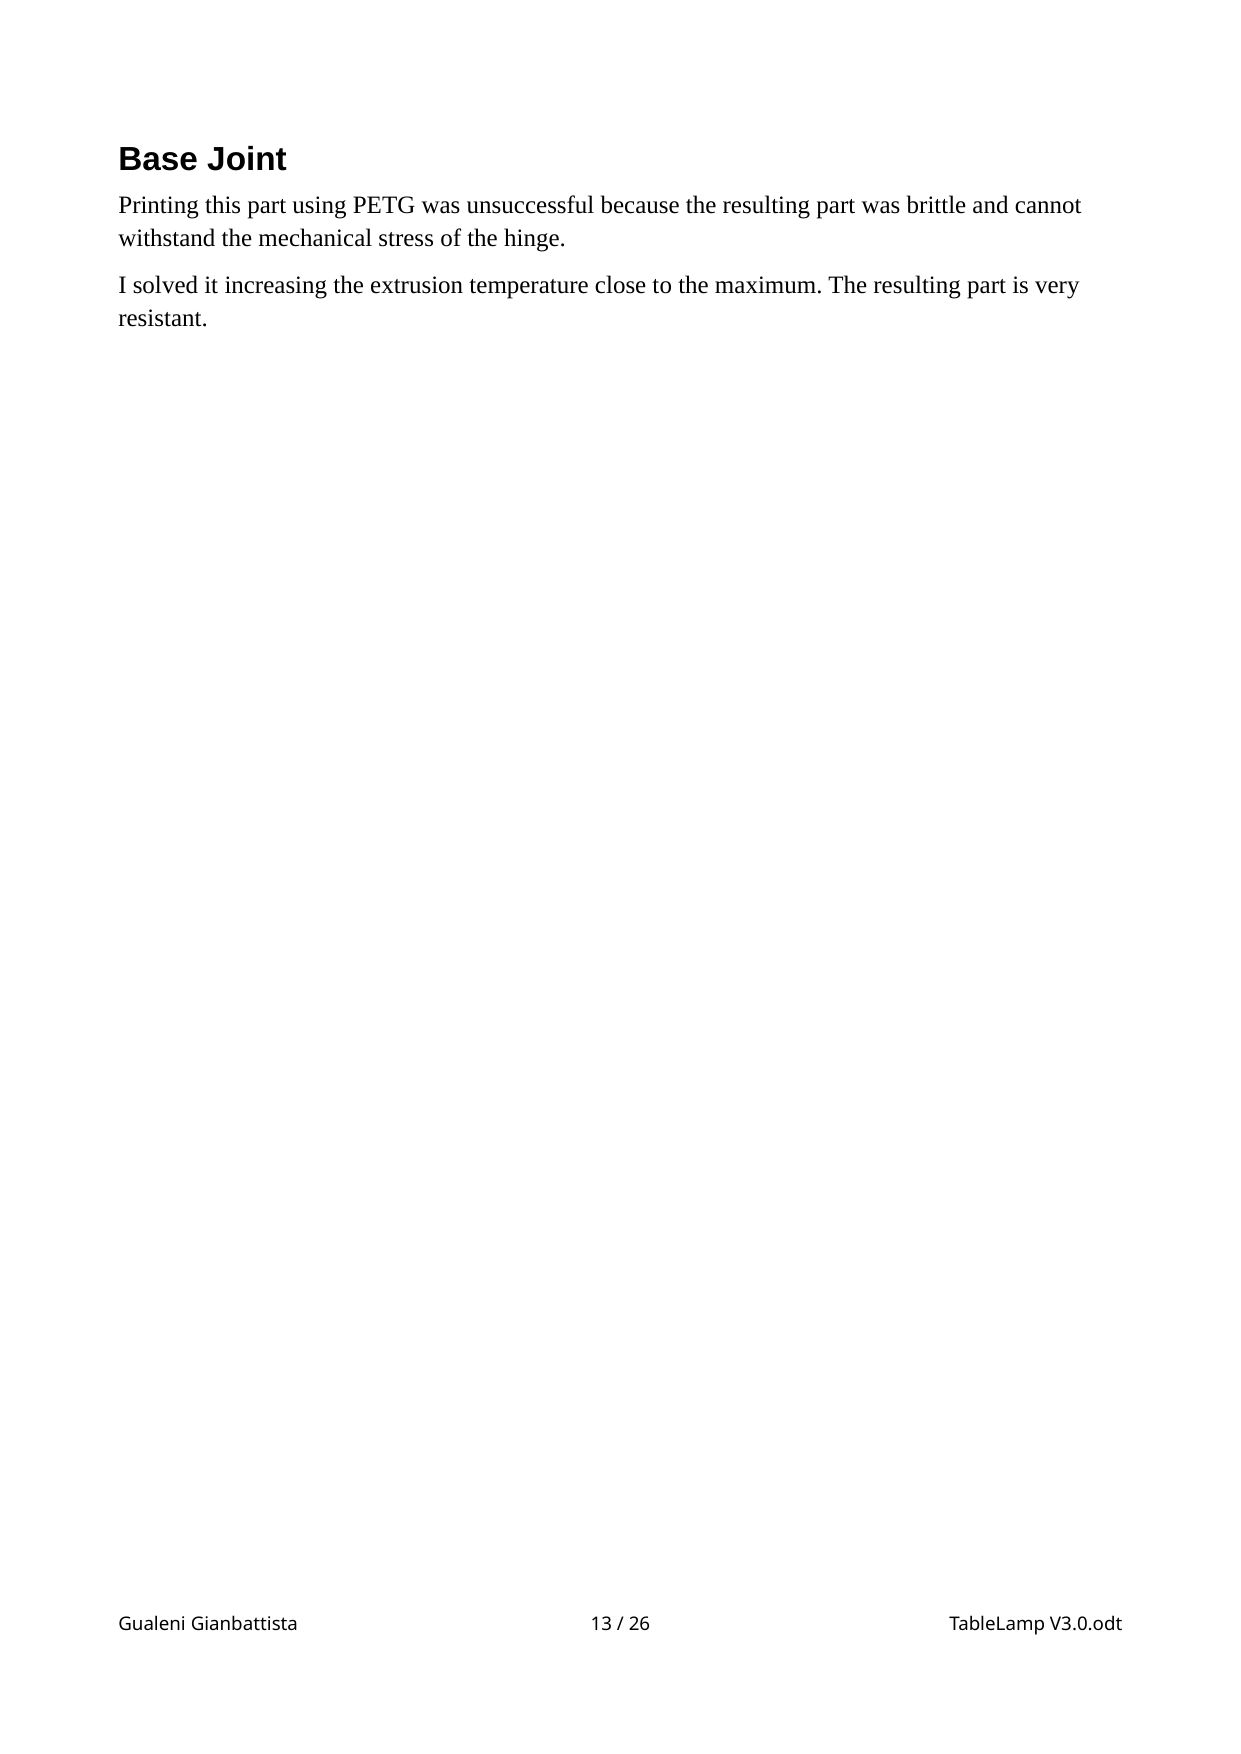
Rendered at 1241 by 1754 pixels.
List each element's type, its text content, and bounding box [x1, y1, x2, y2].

subtitle Base Joint [118, 139, 1122, 177]
text I solved it increasing the extrusion temperature close to the maximum. The resulting part is very resistant. [118, 271, 1122, 332]
text Printing this part using PETG was unsuccessful because the resulting part was brittle and cannot withstand the mechanical stress of the hinge. [118, 190, 1122, 252]
